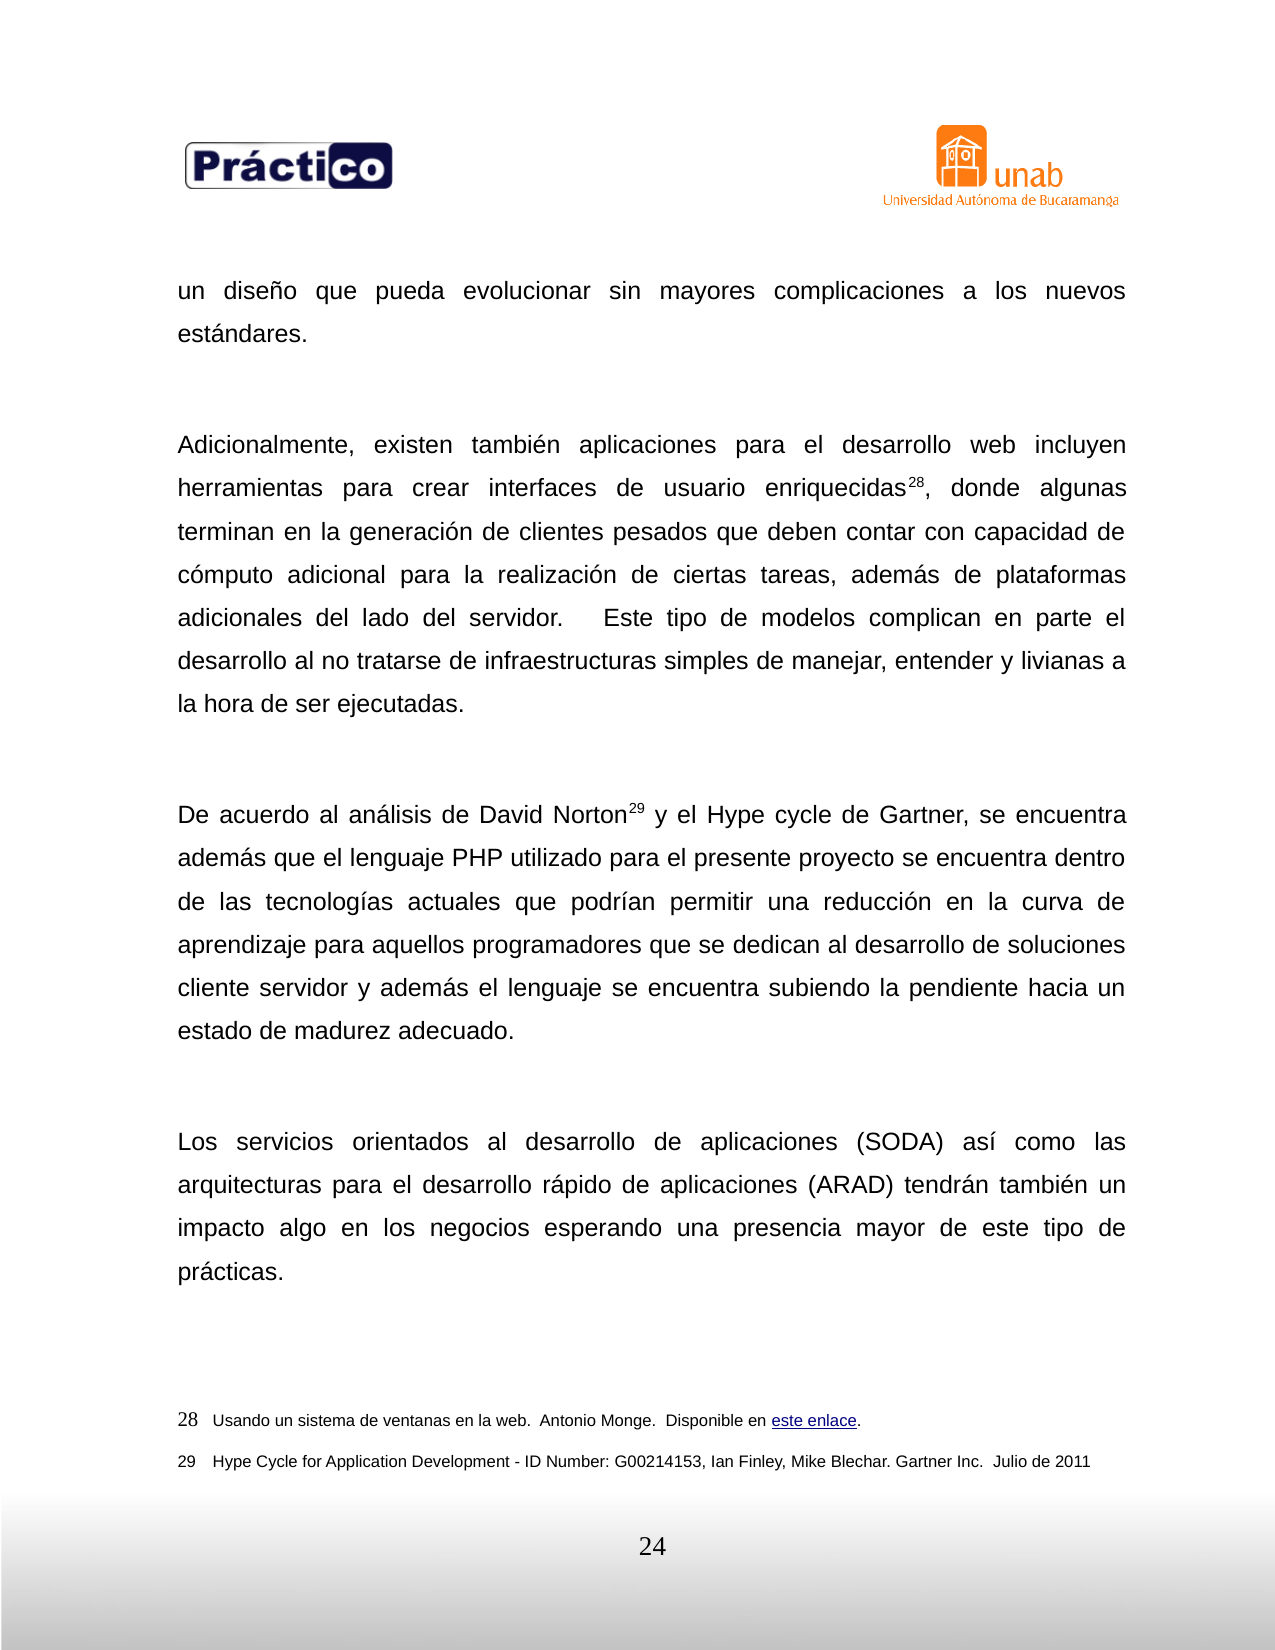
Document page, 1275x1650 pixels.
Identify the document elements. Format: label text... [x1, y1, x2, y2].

picture [182, 140, 395, 191]
text un diseño que pueda evolucionar sin mayores complicaciones a los nuevos estándares. [177, 276, 1127, 348]
text De acuerdo al análisis de David Norton y el Hype cycle de Gartner, se encuentra además que el lenguaje PHP utilizado para el presente proyecto se encuentra dentro de las tecnologías actuales que podrían permitir una reducción en la curva de aprendizaje para aquellos programadores que se dedican al desarrollo de soluciones cliente servidor y además el lenguaje se encuentra subiendo la pendiente hacia un estado de madurez adecuado. [177, 800, 1127, 1045]
text Hype Cycle for Application Development - ID Number: G00214153, Ian Finley, Mike Blechar. Gartner Inc. Julio de 2011 [177, 1452, 1127, 1471]
text Los servicios orientados al desarrollo de aplicaciones (SODA) así como las arquitecturas para el desarrollo rápido de aplicaciones (ARAD) tendrán también un impacto algo en los negocios esperando una presencia mayor de este tipo de prácticas. [177, 1127, 1127, 1285]
picture [883, 125, 1119, 207]
picture [1, 1472, 1275, 1650]
text Usando un sistema de ventanas en la web. Antonio Monge. Disponible en este enlace. [177, 1407, 1127, 1431]
text Adicionalmente, existen también aplicaciones para el desarrollo web incluyen herramientas para crear interfaces de usuario enriquecidas, donde algunas terminan en la generación de clientes pesados que deben contar con capacidad de cómputo adicional para la realización de ciertas tareas, además de plataformas adicionales del lado del servidor. Este tipo de modelos complican en parte el desarrollo al no tratarse de infraestructuras simples de manejar, entender y livianas a la hora de ser ejecutadas. [177, 430, 1127, 718]
